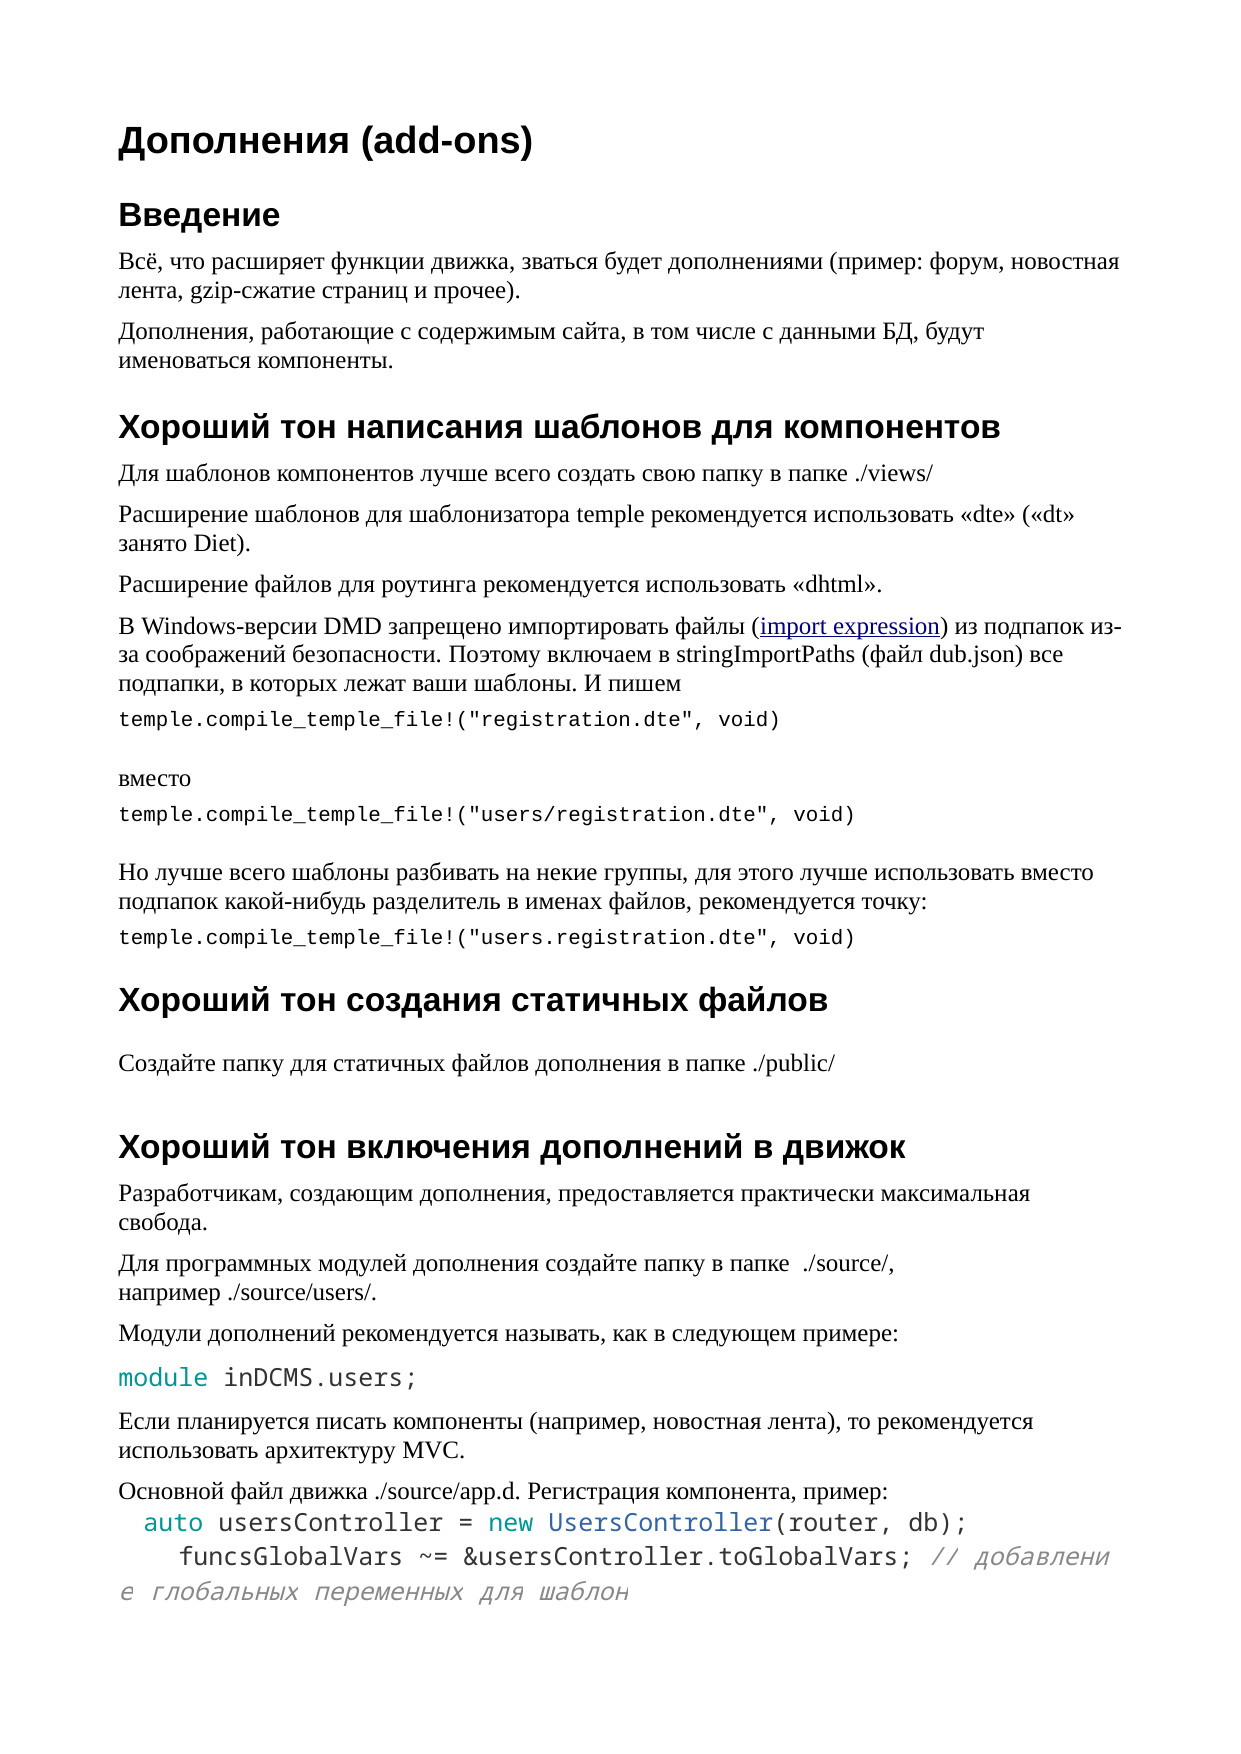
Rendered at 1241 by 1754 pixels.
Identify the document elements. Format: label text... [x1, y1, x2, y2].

text Разработчикам, создающим дополнения, предоставляется практически максимальная свобода. [118, 1178, 1122, 1236]
subtitle Хороший тон включения дополнений в движок [118, 1127, 1122, 1166]
text Основной файл движка ./source/app.d. Регистрация компонента, пример: auto usersController = new UsersController(router, db); funcsGlobalVars ~= &usersController.toGlobalVars; // добавление глобальных переменных для шаблон [118, 1476, 1122, 1607]
text Дополнения, работающие с содержимым сайта, в том числе с данными БД, будут именоваться компоненты. [118, 316, 1122, 374]
text Для шаблонов компонентов лучше всего создать свою папку в папке ./views/ [118, 458, 1122, 487]
subtitle Хороший тон создания статичных файлов [118, 980, 1122, 1019]
subtitle Дополнения (аdd-ons) [118, 118, 1122, 162]
text Модули дополнений рекомендуется называть, как в следующем примере: [118, 1318, 1122, 1347]
text temple.compile_temple_file!("users.registration.dte", void) [118, 927, 1122, 951]
text Расширение файлов для роутинга рекомендуется использовать «dhtml». [118, 569, 1122, 598]
text temple.compile_temple_file!("registration.dte", void) [118, 709, 1122, 733]
text Но лучше всего шаблоны разбивать на некие группы, для этого лучше использовать вместо подпапок какой-нибудь разделитель в именах файлов, рекомендуется точку: [118, 857, 1122, 914]
subtitle Введение [118, 195, 1122, 234]
text Создайте папку для статичных файлов дополнения в папке ./public/ [118, 1048, 1122, 1077]
text Для программных модулей дополнения создайте папку в папке ./source/, например ./source/users/. [118, 1248, 1122, 1306]
text temple.compile_temple_file!("users/registration.dte", void) [118, 804, 1122, 827]
text В Windows-версии DMD запрещено импортировать файлы (import expression) из подпапок из-за соображений безопасности. Поэтому включаем в stringImportPaths (файл dub.json) все подпапки, в которых лежат ваши шаблоны. И пишем [118, 611, 1122, 697]
text вместо [118, 763, 1122, 791]
text Расширение шаблонов для шаблонизатора temple рекомендуется использовать «dte» («dt» занято Diet). [118, 499, 1122, 557]
text module inDCMS.users; [118, 1360, 1122, 1394]
text Всё, что расширяет функции движка, зваться будет дополнениями (пример: форум, новостная лента, gzip-сжатие страниц и прочее). [118, 246, 1122, 304]
text Если планируется писать компоненты (например, новостная лента), то рекомендуется использовать архитектуру MVC. [118, 1406, 1122, 1464]
subtitle Хороший тон написания шаблонов для компонентов [118, 407, 1122, 446]
